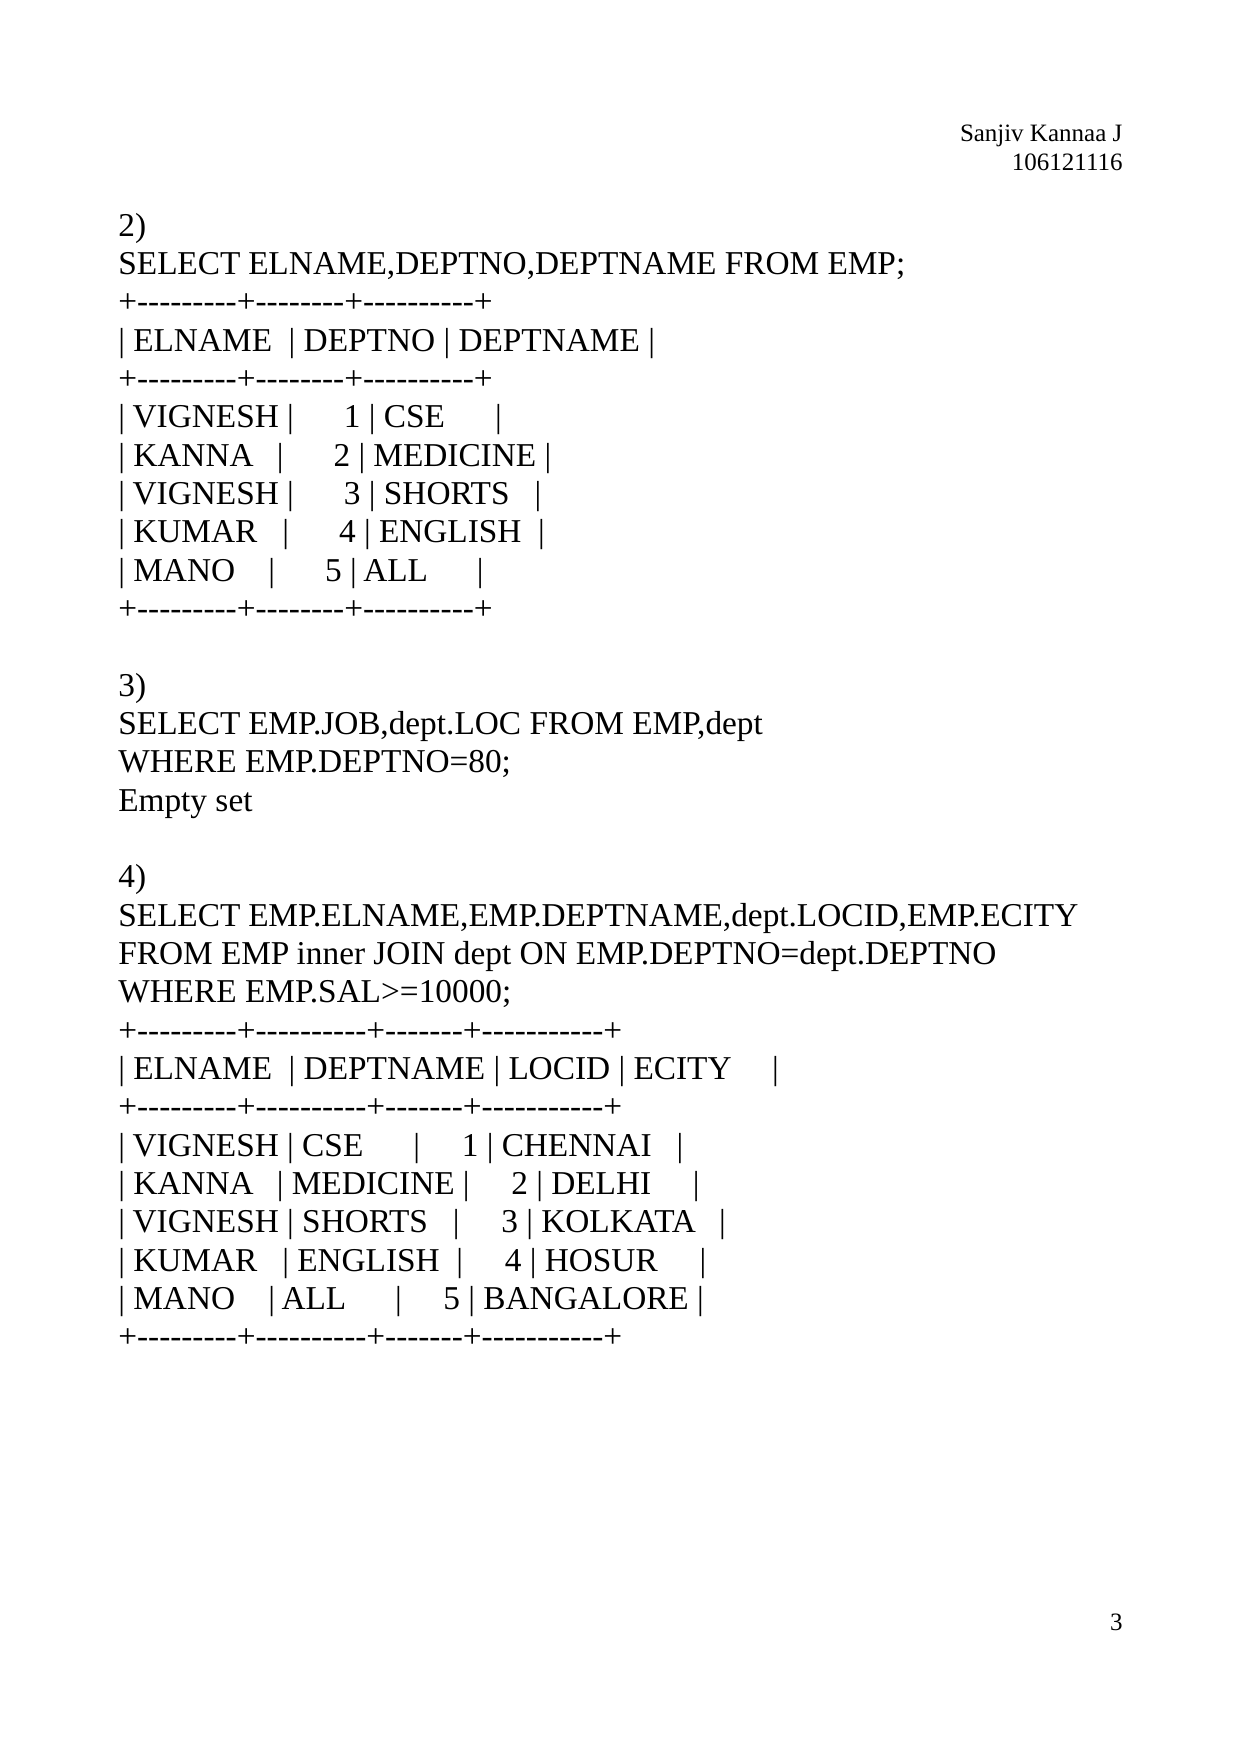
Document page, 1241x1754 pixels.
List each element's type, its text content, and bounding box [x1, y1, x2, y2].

text +---------+--------+----------+ [118, 282, 1122, 320]
text 4) [118, 857, 1122, 895]
text +---------+----------+-------+-----------+ [118, 1317, 1122, 1355]
text +---------+--------+----------+ [118, 358, 1122, 397]
text +---------+----------+-------+-----------+ [118, 1010, 1122, 1048]
text | KANNA | 2 | MEDICINE | [118, 435, 1122, 473]
text 3) [118, 665, 1122, 703]
text | VIGNESH | CSE | 1 | CHENNAI | [118, 1125, 1122, 1163]
text | MANO | ALL | 5 | BANGALORE | [118, 1278, 1122, 1317]
text SELECT EMP.JOB,dept.LOC FROM EMP,dept [118, 703, 1122, 742]
text | KUMAR | ENGLISH | 4 | HOSUR | [118, 1240, 1122, 1278]
text | KANNA | MEDICINE | 2 | DELHI | [118, 1163, 1122, 1202]
text | VIGNESH | SHORTS | 3 | KOLKATA | [118, 1202, 1122, 1240]
text | KUMAR | 4 | ENGLISH | [118, 512, 1122, 550]
text SELECT EMP.ELNAME,EMP.DEPTNAME,dept.LOCID,EMP.ECITY FROM EMP inner JOIN dept ON EMP.DEPTNO=dept.DEPTNO WHERE EMP.SAL>=10000; [118, 895, 1122, 1010]
text Empty set [118, 780, 1122, 818]
text | ELNAME | DEPTNAME | LOCID | ECITY | [118, 1048, 1122, 1087]
text | ELNAME | DEPTNO | DEPTNAME | [118, 320, 1122, 358]
text | VIGNESH | 3 | SHORTS | [118, 473, 1122, 512]
text +---------+--------+----------+ [118, 588, 1122, 627]
text WHERE EMP.DEPTNO=80; [118, 742, 1122, 780]
text SELECT ELNAME,DEPTNO,DEPTNAME FROM EMP; [118, 243, 1122, 282]
text | MANO | 5 | ALL | [118, 550, 1122, 588]
text +---------+----------+-------+-----------+ [118, 1087, 1122, 1125]
text | VIGNESH | 1 | CSE | [118, 397, 1122, 435]
text 2) [118, 205, 1122, 243]
